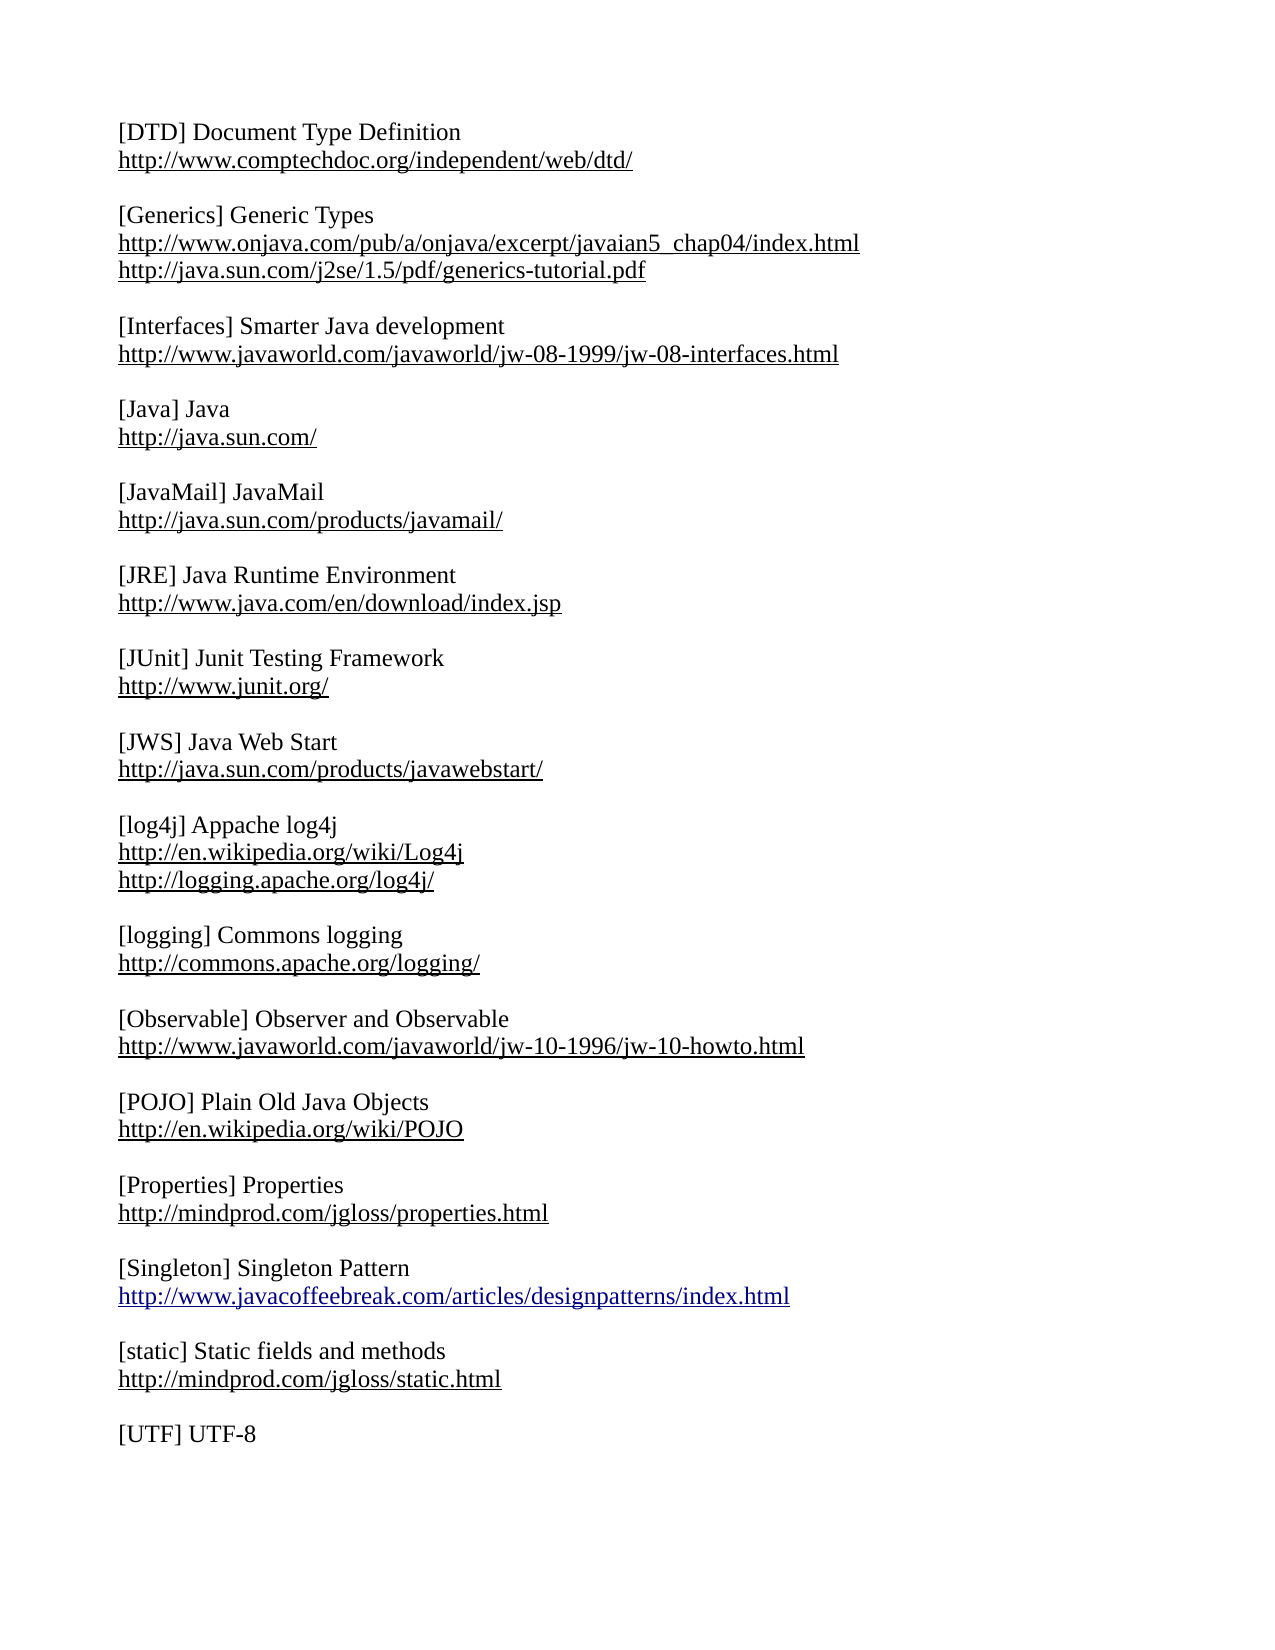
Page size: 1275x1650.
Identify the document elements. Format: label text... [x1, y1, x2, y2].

text http://www.javaworld.com/javaworld/jw-10-1996/jw-10-howto.html [118, 1032, 1157, 1060]
text [JRE] Java Runtime Environment [118, 561, 1157, 589]
text http://java.sun.com/products/javamail/ [118, 506, 1157, 534]
text http://www.javaworld.com/javaworld/jw-08-1999/jw-08-interfaces.html [118, 340, 1157, 367]
text [Singleton] Singleton Pattern [118, 1254, 1157, 1282]
text http://www.java.com/en/download/index.jsp [118, 589, 1157, 617]
text [Properties] Properties [118, 1171, 1157, 1199]
text http://mindprod.com/jgloss/properties.html [118, 1199, 1157, 1226]
text http://java.sun.com/products/javawebstart/ [118, 755, 1157, 783]
text [Generics] Generic Types [118, 201, 1157, 229]
text [Observable] Observer and Observable [118, 1005, 1157, 1032]
text [JWS] Java Web Start [118, 728, 1157, 755]
text [log4j] Appache log4j [118, 811, 1157, 838]
text http://www.comptechdoc.org/independent/web/dtd/ [118, 146, 1157, 173]
text http://commons.apache.org/logging/ [118, 949, 1157, 977]
text [JavaMail] JavaMail [118, 478, 1157, 506]
text [POJO] Plain Old Java Objects [118, 1088, 1157, 1116]
text http://mindprod.com/jgloss/static.html [118, 1365, 1157, 1393]
text http://www.javacoffeebreak.com/articles/designpatterns/index.html [118, 1282, 1157, 1309]
text [Interfaces] Smarter Java development [118, 312, 1157, 340]
text http://en.wikipedia.org/wiki/Log4j [118, 838, 1157, 866]
text http://www.junit.org/ [118, 672, 1157, 700]
text [JUnit] Junit Testing Framework [118, 644, 1157, 672]
text [UTF] UTF-8 [118, 1420, 1157, 1448]
text http://logging.apache.org/log4j/ [118, 866, 1157, 894]
text [Java] Java [118, 395, 1157, 423]
text [static] Static fields and methods [118, 1337, 1157, 1365]
text http://java.sun.com/j2se/1.5/pdf/generics-tutorial.pdf [118, 257, 1157, 284]
text http://en.wikipedia.org/wiki/POJO [118, 1116, 1157, 1143]
text http://java.sun.com/ [118, 423, 1157, 451]
text [logging] Commons logging [118, 922, 1157, 949]
text http://www.onjava.com/pub/a/onjava/excerpt/javaian5_chap04/index.html [118, 229, 1157, 257]
text [DTD] Document Type Definition [118, 118, 1157, 146]
